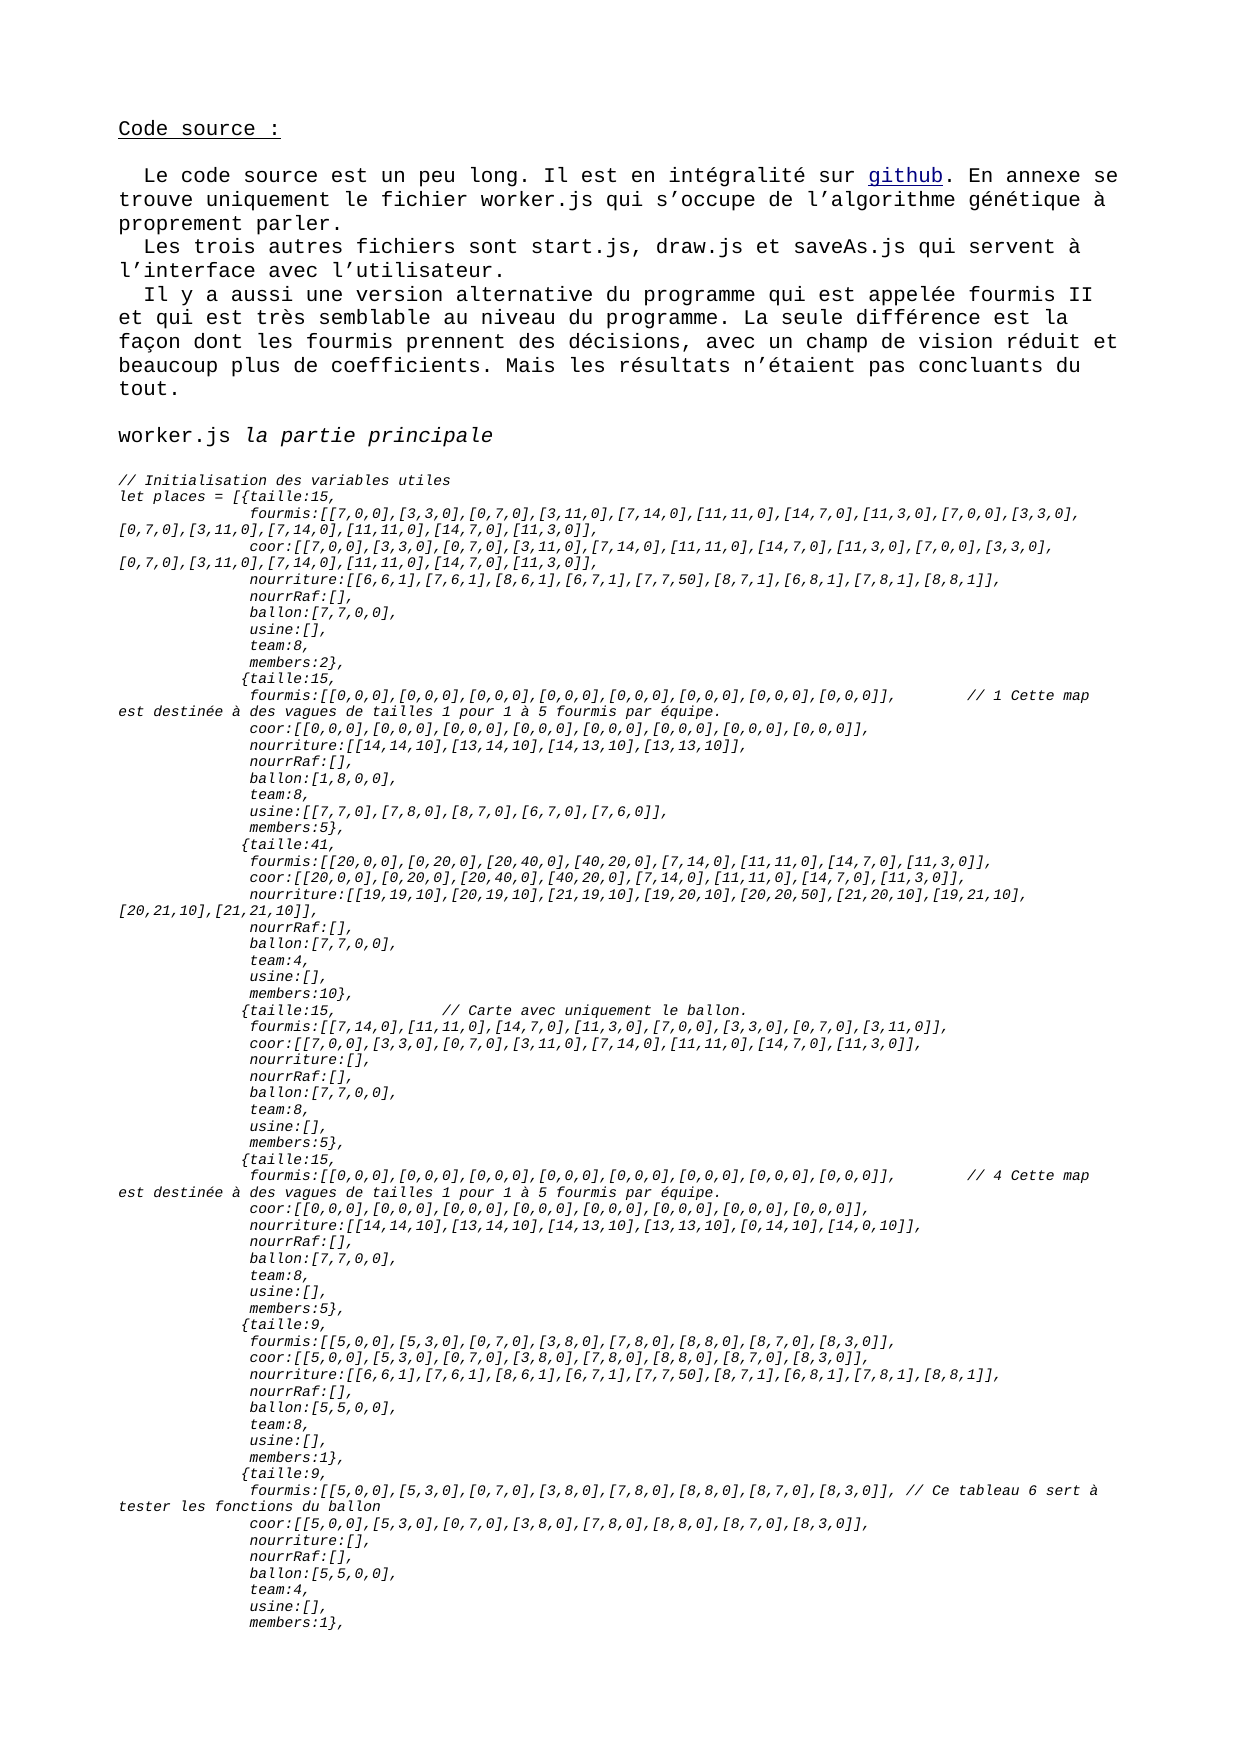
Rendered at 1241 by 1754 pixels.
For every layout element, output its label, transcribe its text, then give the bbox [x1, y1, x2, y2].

text members:2}, [118, 655, 1122, 672]
text Le code source est un peu long. Il est en intégralité sur github. En annexe se trouve uniquement le fichier worker.js qui s’occupe de l’algorithme génétique à proprement parler. [118, 165, 1122, 236]
text members:1}, [118, 1450, 1122, 1467]
text members:1}, [118, 1616, 1122, 1632]
text nourriture:[], [118, 1533, 1122, 1549]
text Code source : [118, 118, 1122, 142]
text nourrRaf:[], [118, 589, 1122, 605]
text usine:[[7,7,0],[7,8,0],[8,7,0],[6,7,0],[7,6,0]], [118, 804, 1122, 821]
text members:5}, [118, 1135, 1122, 1152]
text nourriture:[[19,19,10],[20,19,10],[21,19,10],[19,20,10],[20,20,50],[21,20,10],[19,21,10],[20,21,10],[21,21,10]], [118, 887, 1122, 920]
text fourmis:[[7,14,0],[11,11,0],[14,7,0],[11,3,0],[7,0,0],[3,3,0],[0,7,0],[3,11,0]], [118, 1019, 1122, 1036]
text ballon:[5,5,0,0], [118, 1566, 1122, 1582]
text ballon:[7,7,0,0], [118, 1086, 1122, 1102]
text usine:[], [118, 622, 1122, 638]
text nourrRaf:[], [118, 1235, 1122, 1251]
text fourmis:[[0,0,0],[0,0,0],[0,0,0],[0,0,0],[0,0,0],[0,0,0],[0,0,0],[0,0,0]], // 1 Cette map est destinée à des vagues de tailles 1 pour 1 à 5 fourmis par équipe. [118, 688, 1122, 721]
text Les trois autres fichiers sont start.js, draw.js et saveAs.js qui servent à l’interface avec l’utilisateur. [118, 236, 1122, 284]
text coor:[[0,0,0],[0,0,0],[0,0,0],[0,0,0],[0,0,0],[0,0,0],[0,0,0],[0,0,0]], [118, 1202, 1122, 1218]
text // Initialisation des variables utiles [118, 473, 1122, 489]
text worker.js la partie principale [118, 426, 1122, 449]
text members:10}, [118, 986, 1122, 1003]
text nourrRaf:[], [118, 1069, 1122, 1086]
text {taille:9, [118, 1317, 1122, 1334]
text members:5}, [118, 1301, 1122, 1317]
text nourriture:[[6,6,1],[7,6,1],[8,6,1],[6,7,1],[7,7,50],[8,7,1],[6,8,1],[7,8,1],[8,8,1]], [118, 1367, 1122, 1384]
text fourmis:[[7,0,0],[3,3,0],[0,7,0],[3,11,0],[7,14,0],[11,11,0],[14,7,0],[11,3,0],[7,0,0],[3,3,0],[0,7,0],[3,11,0],[7,14,0],[11,11,0],[14,7,0],[11,3,0]], [118, 506, 1122, 539]
text usine:[], [118, 970, 1122, 986]
text coor:[[5,0,0],[5,3,0],[0,7,0],[3,8,0],[7,8,0],[8,8,0],[8,7,0],[8,3,0]], [118, 1351, 1122, 1367]
text fourmis:[[5,0,0],[5,3,0],[0,7,0],[3,8,0],[7,8,0],[8,8,0],[8,7,0],[8,3,0]], [118, 1334, 1122, 1351]
text coor:[[7,0,0],[3,3,0],[0,7,0],[3,11,0],[7,14,0],[11,11,0],[14,7,0],[11,3,0],[7,0,0],[3,3,0],[0,7,0],[3,11,0],[7,14,0],[11,11,0],[14,7,0],[11,3,0]], [118, 539, 1122, 572]
text fourmis:[[5,0,0],[5,3,0],[0,7,0],[3,8,0],[7,8,0],[8,8,0],[8,7,0],[8,3,0]], // Ce tableau 6 sert à tester les fonctions du ballon [118, 1483, 1122, 1516]
text nourrRaf:[], [118, 754, 1122, 771]
text let places = [{taille:15, [118, 489, 1122, 506]
text fourmis:[[0,0,0],[0,0,0],[0,0,0],[0,0,0],[0,0,0],[0,0,0],[0,0,0],[0,0,0]], // 4 Cette map est destinée à des vagues de tailles 1 pour 1 à 5 fourmis par équipe. [118, 1168, 1122, 1202]
text ballon:[1,8,0,0], [118, 771, 1122, 787]
text nourrRaf:[], [118, 920, 1122, 937]
text fourmis:[[20,0,0],[0,20,0],[20,40,0],[40,20,0],[7,14,0],[11,11,0],[14,7,0],[11,3,0]], [118, 854, 1122, 870]
text {taille:9, [118, 1467, 1122, 1483]
text team:4, [118, 953, 1122, 970]
text {taille:41, [118, 837, 1122, 854]
text members:5}, [118, 821, 1122, 837]
text nourriture:[[14,14,10],[13,14,10],[14,13,10],[13,13,10]], [118, 738, 1122, 754]
text usine:[], [118, 1433, 1122, 1450]
text nourrRaf:[], [118, 1384, 1122, 1400]
text {taille:15, [118, 1152, 1122, 1168]
text nourriture:[[14,14,10],[13,14,10],[14,13,10],[13,13,10],[0,14,10],[14,0,10]], [118, 1218, 1122, 1235]
text {taille:15, // Carte avec uniquement le ballon. [118, 1003, 1122, 1019]
text usine:[], [118, 1119, 1122, 1135]
text ballon:[5,5,0,0], [118, 1400, 1122, 1417]
text nourrRaf:[], [118, 1549, 1122, 1566]
text coor:[[7,0,0],[3,3,0],[0,7,0],[3,11,0],[7,14,0],[11,11,0],[14,7,0],[11,3,0]], [118, 1036, 1122, 1052]
text ballon:[7,7,0,0], [118, 605, 1122, 622]
text nourriture:[[6,6,1],[7,6,1],[8,6,1],[6,7,1],[7,7,50],[8,7,1],[6,8,1],[7,8,1],[8,8,1]], [118, 572, 1122, 589]
text coor:[[20,0,0],[0,20,0],[20,40,0],[40,20,0],[7,14,0],[11,11,0],[14,7,0],[11,3,0]], [118, 870, 1122, 887]
text Il y a aussi une version alternative du programme qui est appelée fourmis II et qui est très semblable au niveau du programme. La seule différence est la façon dont les fourmis prennent des décisions, avec un champ de vision réduit et beaucoup plus de coefficients. Mais les résultats n’étaient pas concluants du tout. [118, 284, 1122, 402]
text team:4, [118, 1582, 1122, 1599]
text team:8, [118, 1268, 1122, 1284]
text coor:[[0,0,0],[0,0,0],[0,0,0],[0,0,0],[0,0,0],[0,0,0],[0,0,0],[0,0,0]], [118, 721, 1122, 738]
text coor:[[5,0,0],[5,3,0],[0,7,0],[3,8,0],[7,8,0],[8,8,0],[8,7,0],[8,3,0]], [118, 1516, 1122, 1533]
text usine:[], [118, 1284, 1122, 1301]
text team:8, [118, 787, 1122, 804]
text ballon:[7,7,0,0], [118, 937, 1122, 953]
text team:8, [118, 1417, 1122, 1433]
text team:8, [118, 1102, 1122, 1119]
text {taille:15, [118, 672, 1122, 688]
text team:8, [118, 638, 1122, 655]
text usine:[], [118, 1599, 1122, 1616]
text nourriture:[], [118, 1052, 1122, 1069]
text ballon:[7,7,0,0], [118, 1251, 1122, 1268]
